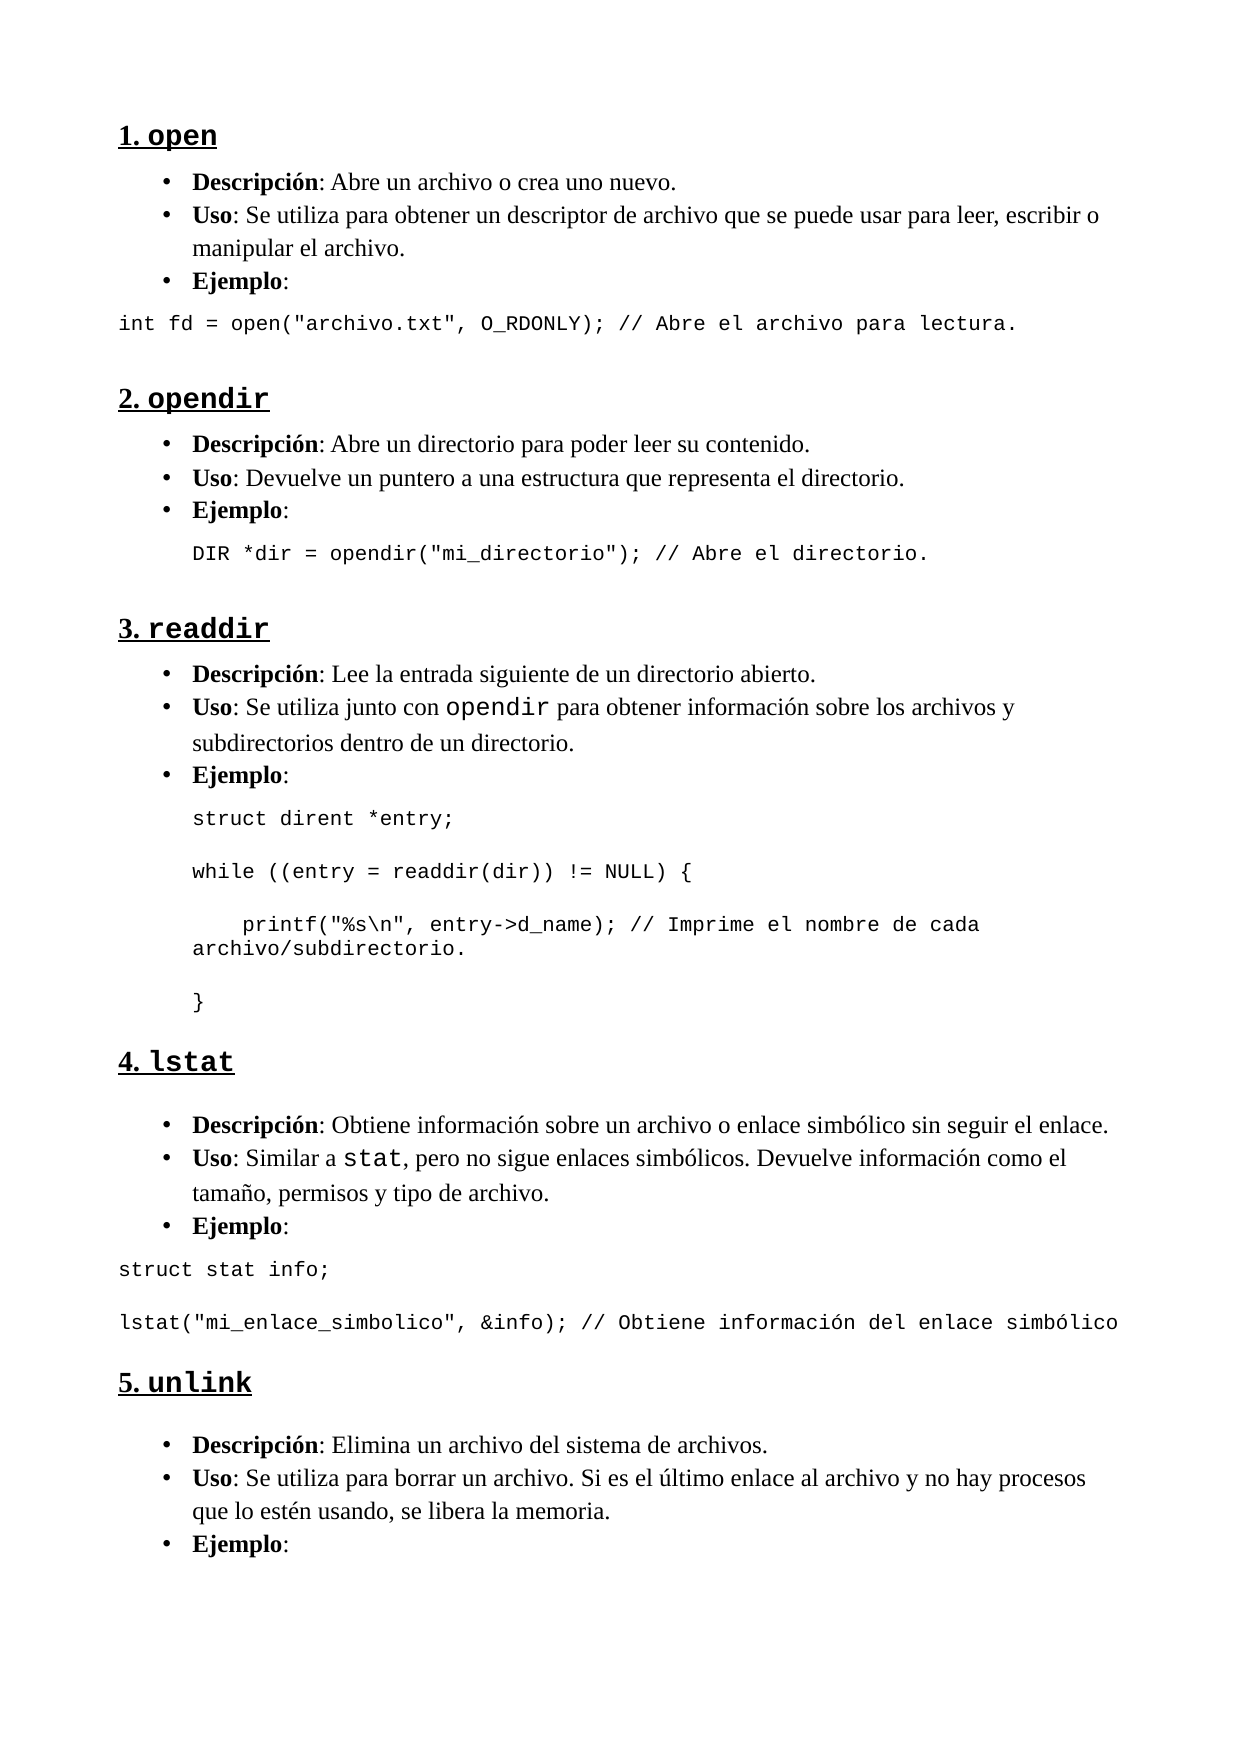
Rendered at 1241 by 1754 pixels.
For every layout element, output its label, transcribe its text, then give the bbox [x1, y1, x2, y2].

subtitle 4. lstat [118, 1044, 1122, 1080]
subtitle 2. opendir [118, 381, 1122, 417]
subtitle 3. readdir [118, 611, 1122, 647]
list while ((entry = readdir(dir)) != NULL) { [162, 861, 1122, 885]
list DIR *dir = opendir("mi_directorio"); // Abre el directorio. [162, 543, 1122, 567]
list struct dirent *entry; [162, 808, 1122, 832]
list Uso: Similar a stat, pero no sigue enlaces simbólicos. Devuelve información como el tamaño, permisos y tipo de archivo. [162, 1143, 1122, 1207]
list Ejemplo: [162, 761, 1122, 789]
list Ejemplo: [162, 496, 1122, 524]
subtitle 1. open [118, 118, 1122, 154]
list Descripción: Obtiene información sobre un archivo o enlace simbólico sin seguir el enlace. [162, 1110, 1122, 1139]
list Descripción: Lee la entrada siguiente de un directorio abierto. [162, 659, 1122, 688]
text struct stat info; [118, 1259, 1122, 1282]
list Uso: Se utiliza junto con opendir para obtener información sobre los archivos y subdirectorios dentro de un directorio. [162, 692, 1122, 756]
list Ejemplo: [162, 1211, 1122, 1240]
list Descripción: Abre un directorio para poder leer su contenido. [162, 429, 1122, 458]
text lstat("mi_enlace_simbolico", &info); // Obtiene información del enlace simbólico [118, 1312, 1122, 1335]
text int fd = open("archivo.txt", O_RDONLY); // Abre el archivo para lectura. [118, 313, 1122, 337]
list } [162, 991, 1122, 1015]
list printf("%s\n", entry->d_name); // Imprime el nombre de cada archivo/subdirectorio. [162, 914, 1122, 962]
list Uso: Devuelve un puntero a una estructura que representa el directorio. [162, 463, 1122, 491]
subtitle 5. unlink [118, 1365, 1122, 1401]
list Ejemplo: [162, 1529, 1122, 1558]
list Descripción: Abre un archivo o crea uno nuevo. [162, 167, 1122, 195]
list Uso: Se utiliza para borrar un archivo. Si es el último enlace al archivo y no hay procesos que lo estén usando, se libera la memoria. [162, 1463, 1122, 1525]
list Ejemplo: [162, 266, 1122, 294]
list Descripción: Elimina un archivo del sistema de archivos. [162, 1430, 1122, 1459]
list Uso: Se utiliza para obtener un descriptor de archivo que se puede usar para leer, escribir o manipular el archivo. [162, 200, 1122, 261]
